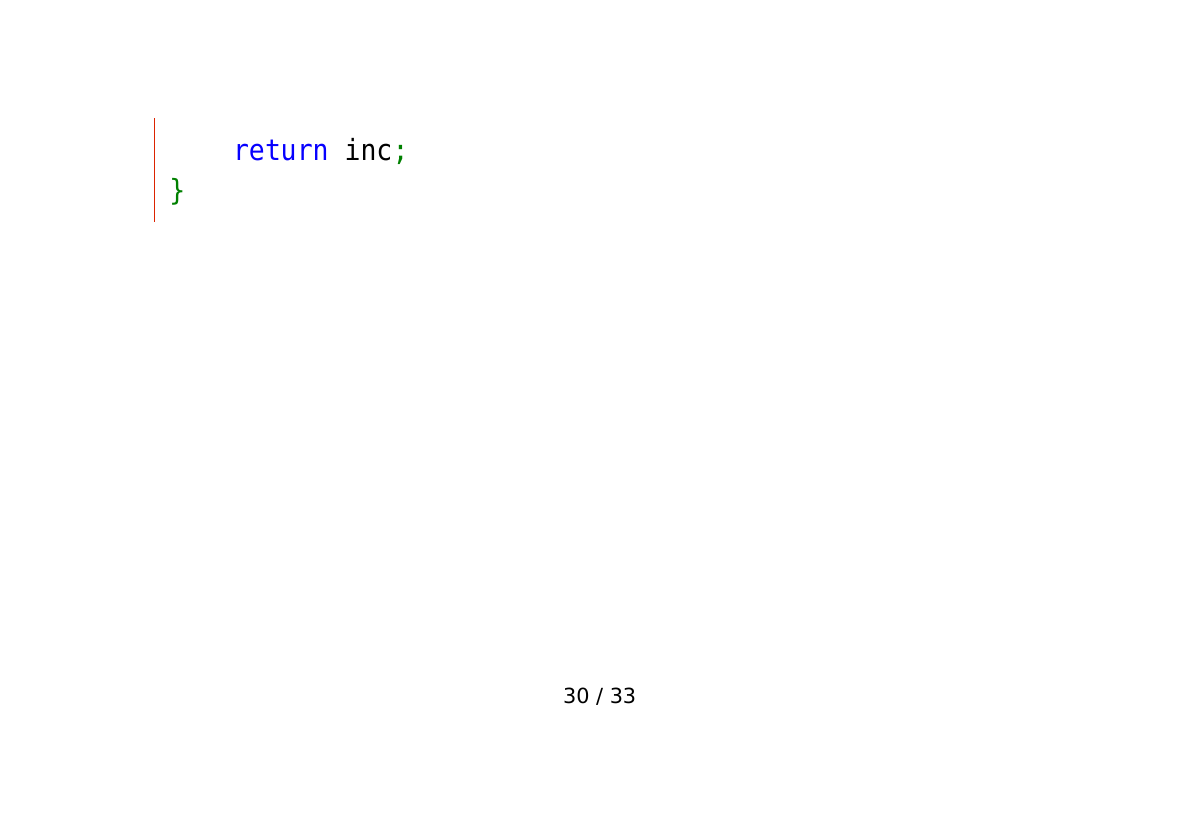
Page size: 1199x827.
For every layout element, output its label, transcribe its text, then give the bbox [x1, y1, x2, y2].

text return inc; [155, 118, 1081, 158]
text } [155, 158, 1081, 222]
